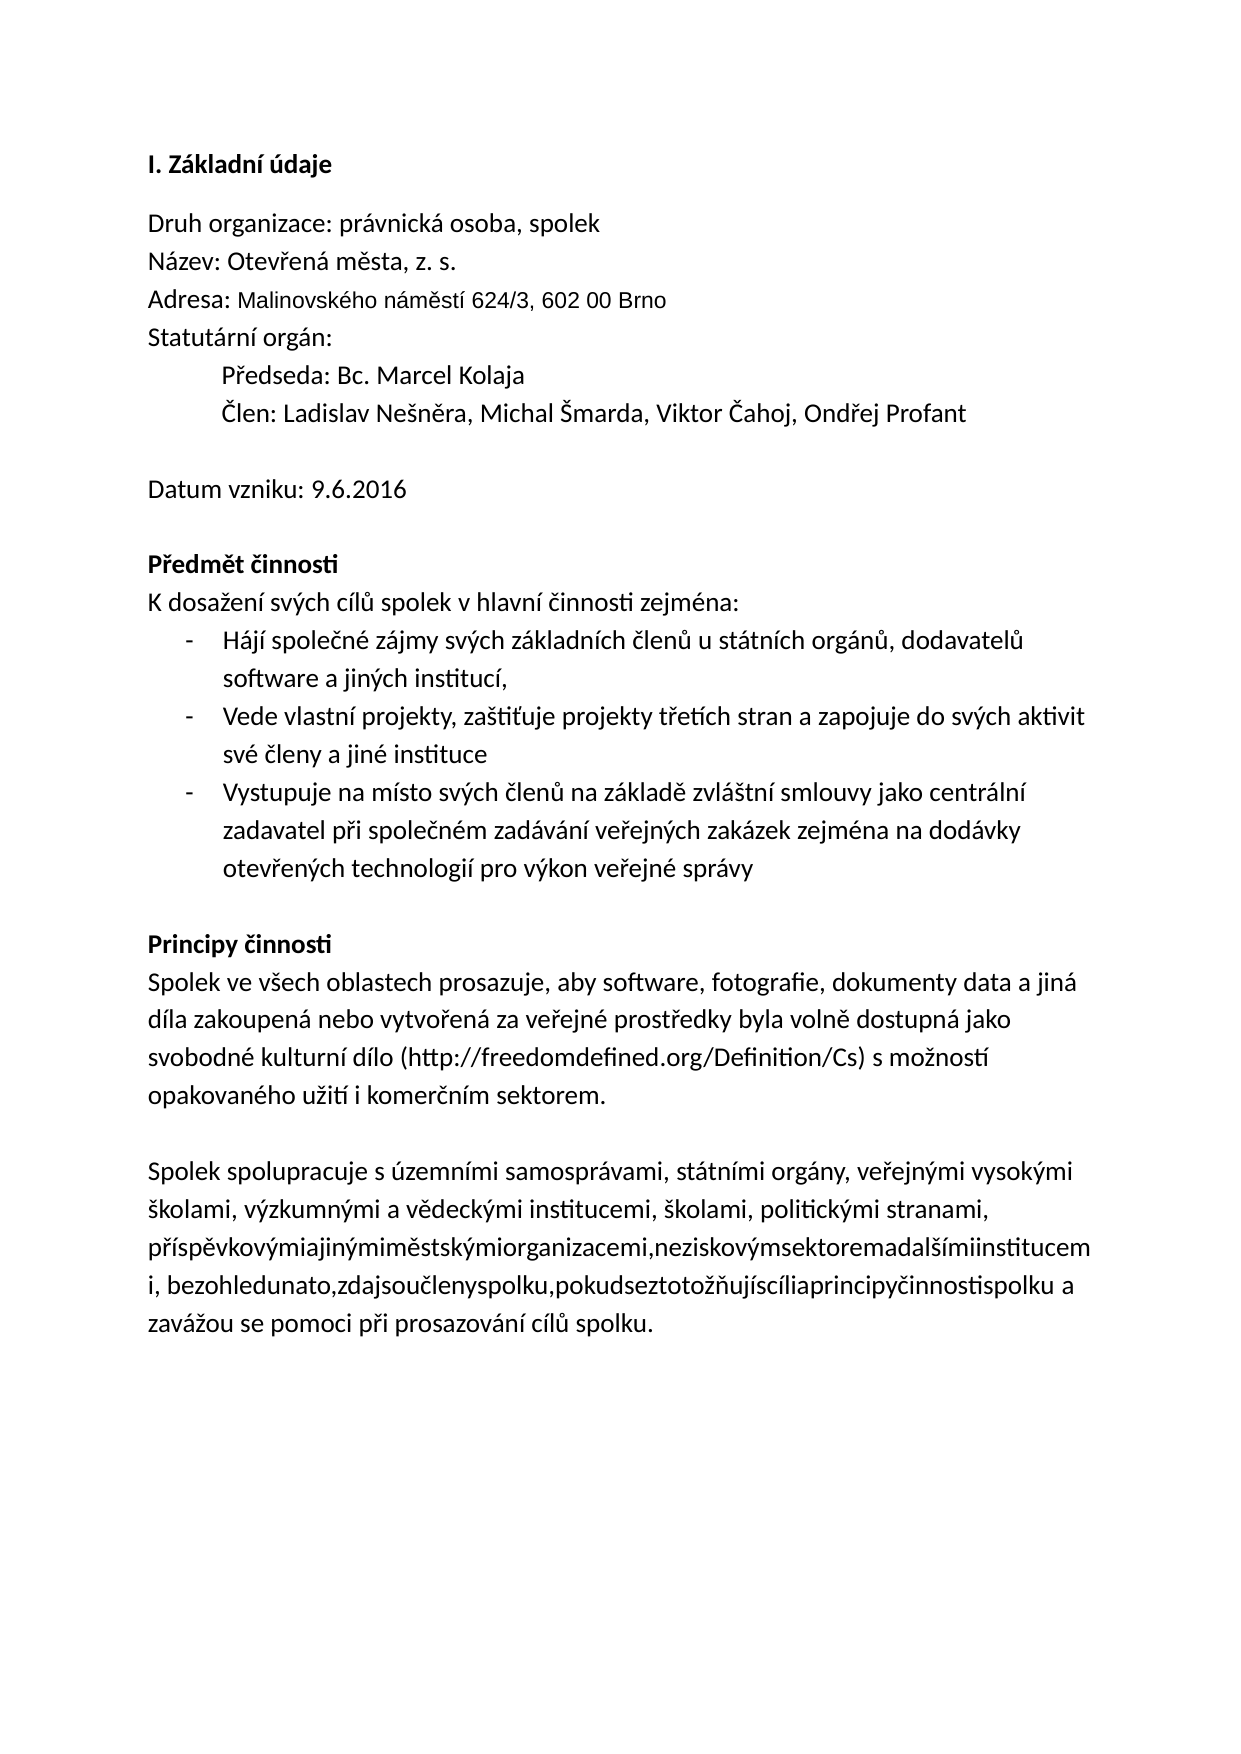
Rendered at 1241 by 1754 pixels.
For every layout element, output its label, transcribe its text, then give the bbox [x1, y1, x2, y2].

list Vystupuje na místo svých členů na základě zvláštní smlouvy jako centrální zadavatel při společném zadávání veřejných zakázek zejména na dodávky otevřených technologií pro výkon veřejné správy [185, 775, 1093, 884]
text Adresa: Malinovského náměstí 624/3, 602 00 Brno [148, 282, 1093, 315]
text Název: Otevřená města, z. s. [148, 244, 1093, 277]
text K dosažení svých cílů spolek v hlavní činnosti zejména: [148, 586, 1093, 618]
text Datum vzniku: 9.6.2016 [148, 472, 1093, 505]
text Spolek ve všech oblastech prosazuje, aby software, fotografie, dokumenty data a jiná díla zakoupená nebo vytvořená za veřejné prostředky byla volně dostupná jako svobodné kulturní dílo (http://freedomdefined.org/Definition/Cs) s možností opakovaného užití i komerčním sektorem. [148, 965, 1093, 1111]
text Předseda: Bc. Marcel Kolaja [148, 358, 1093, 391]
list Vede vlastní projekty, zaštiťuje projekty třetích stran a zapojuje do svých aktivit své členy a jiné instituce [185, 699, 1093, 770]
text Principy činnosti [148, 927, 1093, 960]
text Druh organizace: právnická osoba, spolek [148, 206, 1093, 239]
text Spolek spolupracuje s územními samosprávami, státními orgány, veřejnými vysokými školami, výzkumnými a vědeckými institucemi, školami, politickými stranami, příspěvkovýmiajinýmiměstskýmiorganizacemi,neziskovýmsektoremadalšímiinstitucemi, bezohledunato,zdajsoučlenyspolku,pokudseztotožňujíscíliaprincipyčinnostispolku a zavážou se pomoci při prosazování cílů spolku. [148, 1154, 1093, 1339]
text Předmět činnosti [148, 548, 1093, 581]
list Hájí společné zájmy svých základních členů u státních orgánů, dodavatelů software a jiných institucí, [185, 623, 1093, 694]
text Člen: Ladislav Nešněra, Michal Šmarda, Viktor Čahoj, Ondřej Profant [148, 396, 1093, 429]
text Statutární orgán: [148, 320, 1093, 353]
text I. Základní údaje [148, 148, 1093, 181]
